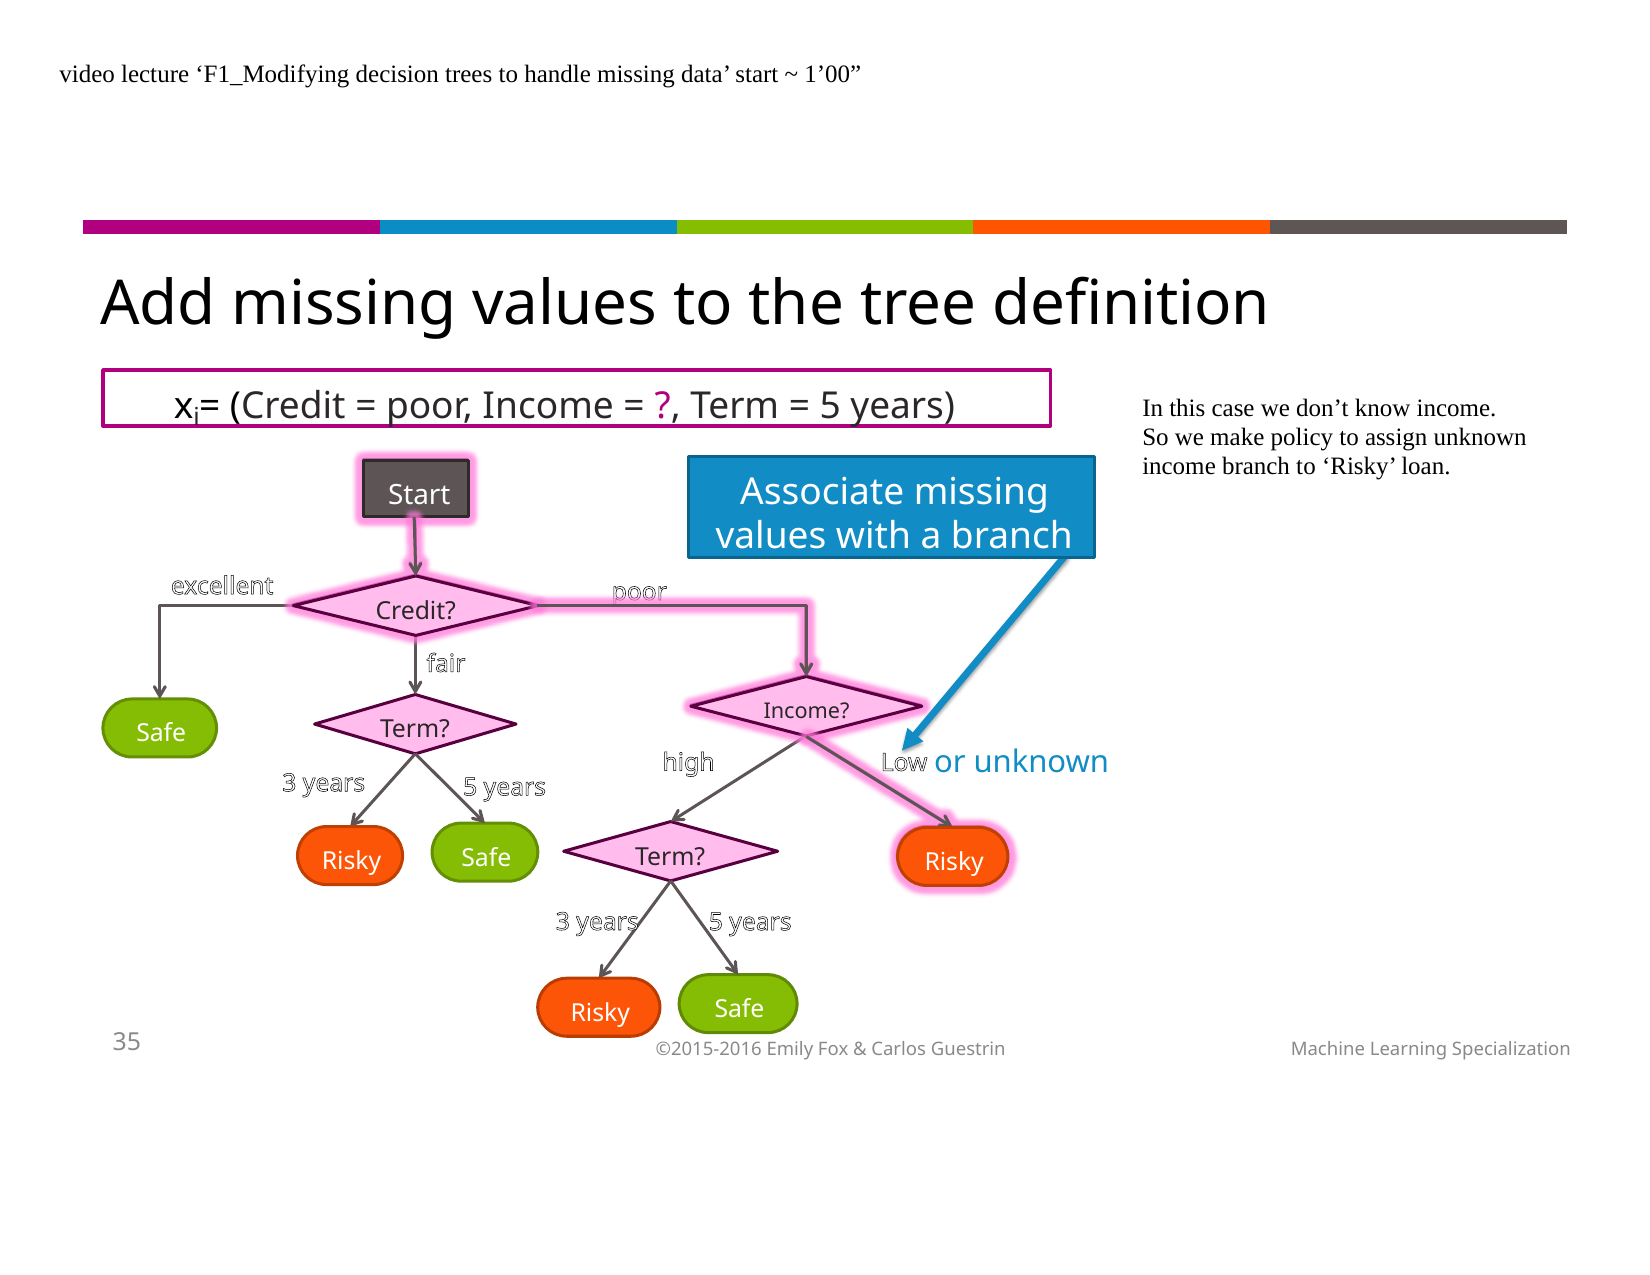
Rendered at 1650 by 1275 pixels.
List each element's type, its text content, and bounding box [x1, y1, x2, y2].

text video lecture ‘F1_Modifying decision trees to handle missing data’ start ~ 1’00” [59, 59, 1591, 88]
picture [277, 444, 1076, 902]
